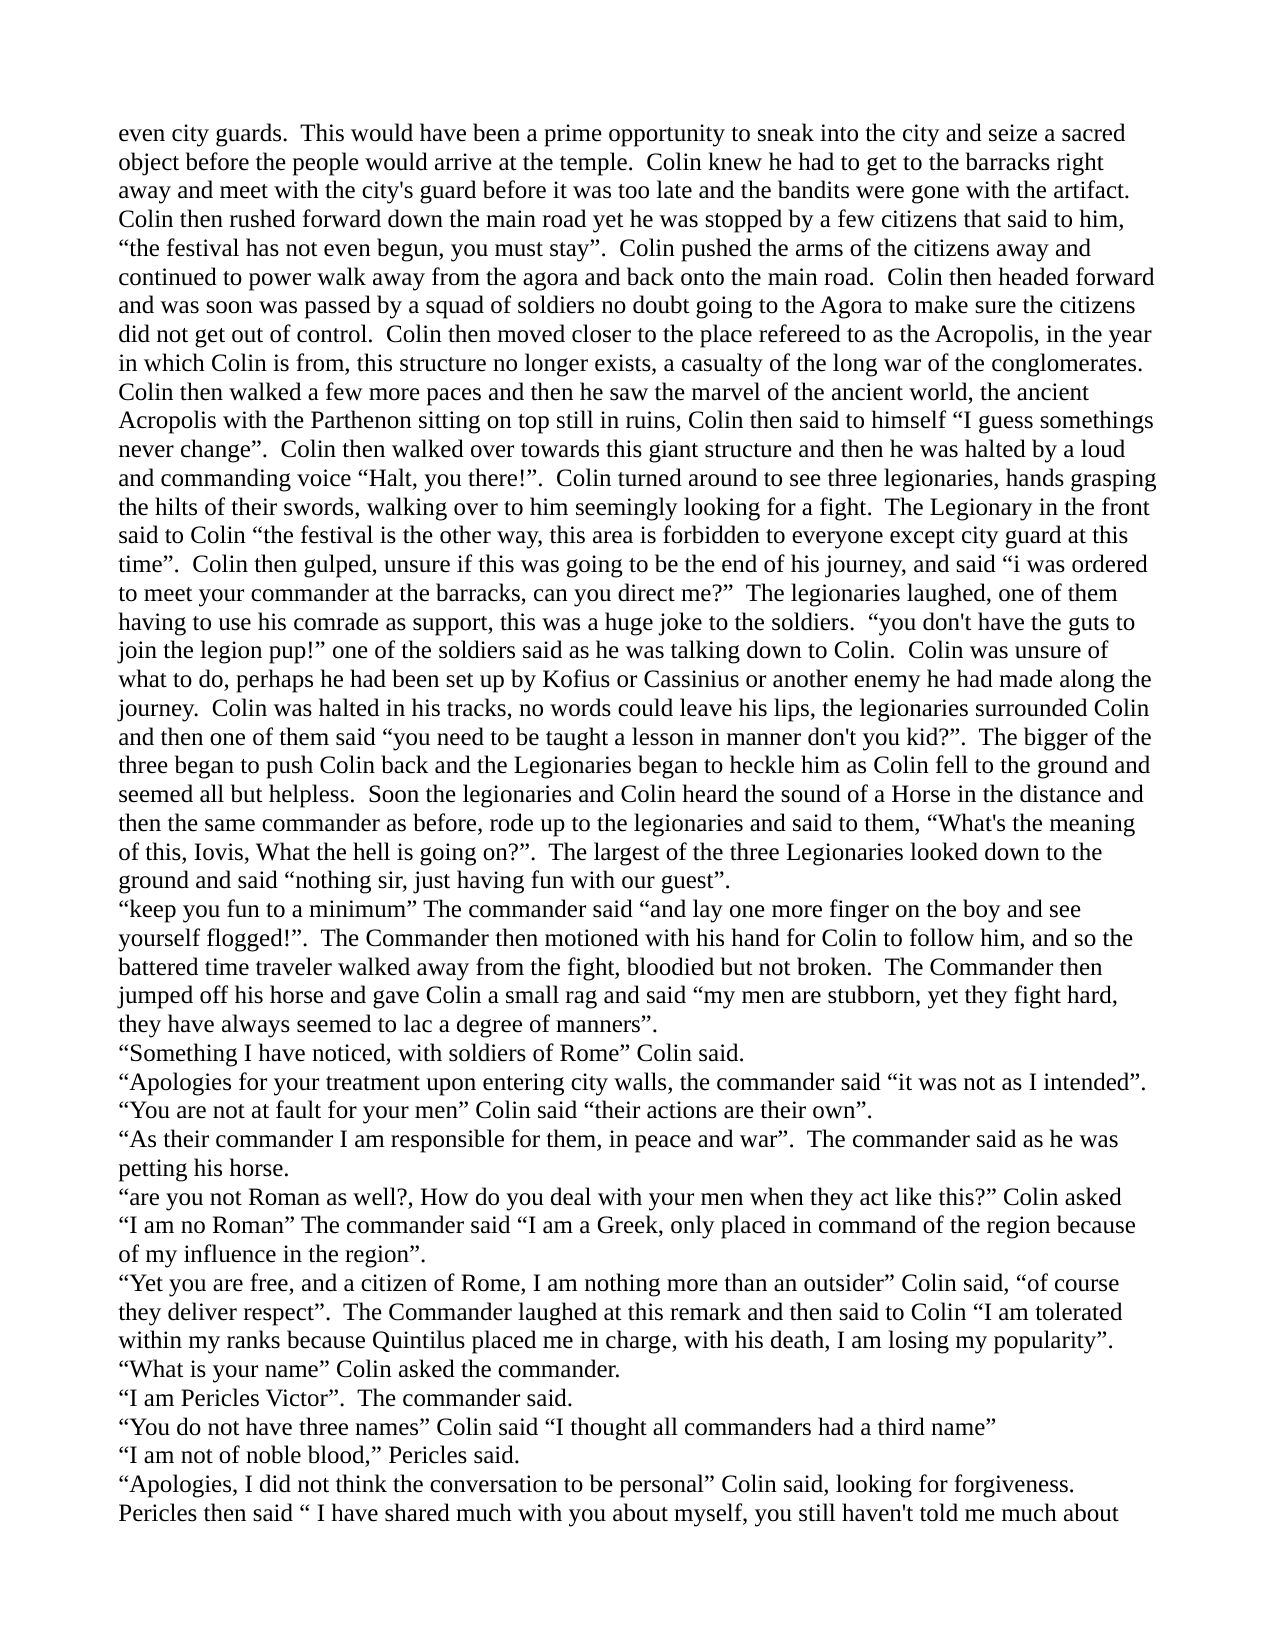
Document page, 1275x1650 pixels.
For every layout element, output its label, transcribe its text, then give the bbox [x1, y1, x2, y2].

text “are you not Roman as well?, How do you deal with your men when they act like this?” Colin asked [118, 1182, 1157, 1211]
text “Something I have noticed, with soldiers of Rome” Colin said. [118, 1038, 1157, 1067]
text even city guards. This would have been a prime opportunity to sneak into the city and seize a sacred object before the people would arrive at the temple. Colin knew he had to get to the barracks right away and meet with the city's guard before it was too late and the bandits were gone with the artifact. Colin then rushed forward down the main road yet he was stopped by a few citizens that said to him, “the festival has not even begun, you must stay”. Colin pushed the arms of the citizens away and continued to power walk away from the agora and back onto the main road. Colin then headed forward and was soon was passed by a squad of soldiers no doubt going to the Agora to make sure the citizens did not get out of control. Colin then moved closer to the place refereed to as the Acropolis, in the year in which Colin is from, this structure no longer exists, a casualty of the long war of the conglomerates. Colin then walked a few more paces and then he saw the marvel of the ancient world, the ancient Acropolis with the Parthenon sitting on top still in ruins, Colin then said to himself “I guess somethings never change”. Colin then walked over towards this giant structure and then he was halted by a loud and commanding voice “Halt, you there!”. Colin turned around to see three legionaries, hands grasping the hilts of their swords, walking over to him seemingly looking for a fight. The Legionary in the front said to Colin “the festival is the other way, this area is forbidden to everyone except city guard at this time”. Colin then gulped, unsure if this was going to be the end of his journey, and said “i was ordered to meet your commander at the barracks, can you direct me?” The legionaries laughed, one of them having to use his comrade as support, this was a huge joke to the soldiers. “you don't have the guts to join the legion pup!” one of the soldiers said as he was talking down to Colin. Colin was unsure of what to do, perhaps he had been set up by Kofius or Cassinius or another enemy he had made along the journey. Colin was halted in his tracks, no words could leave his lips, the legionaries surrounded Colin and then one of them said “you need to be taught a lesson in manner don't you kid?”. The bigger of the three began to push Colin back and the Legionaries began to heckle him as Colin fell to the ground and seemed all but helpless. Soon the legionaries and Colin heard the sound of a Horse in the distance and then the same commander as before, rode up to the legionaries and said to them, “What's the meaning of this, Iovis, What the hell is going on?”. The largest of the three Legionaries looked down to the ground and said “nothing sir, just having fun with our guest”. “keep you fun to a minimum” The commander said “and lay one more finger on the boy and see yourself flogged!”. The Commander then motioned with his hand for Colin to follow him, and so the battered time traveler walked away from the fight, bloodied but not broken. The Commander then jumped off his horse and gave Colin a small rag and said “my men are stubborn, yet they fight hard, they have always seemed to lac a degree of manners”. [118, 118, 1157, 1038]
text “You do not have three names” Colin said “I thought all commanders had a third name” [118, 1412, 1157, 1441]
text “As their commander I am responsible for them, in peace and war”. The commander said as he was petting his horse. [118, 1124, 1157, 1182]
text “Apologies for your treatment upon entering city walls, the commander said “it was not as I intended”. [118, 1067, 1157, 1096]
text “I am not of noble blood,” Pericles said. [118, 1441, 1157, 1469]
text “Yet you are free, and a citizen of Rome, I am nothing more than an outsider” Colin said, “of course they deliver respect”. The Commander laughed at this remark and then said to Colin “I am tolerated within my ranks because Quintilus placed me in charge, with his death, I am losing my popularity”. [118, 1268, 1157, 1354]
text “I am Pericles Victor”. The commander said. [118, 1383, 1157, 1412]
text “Apologies, I did not think the conversation to be personal” Colin said, looking for forgiveness. Pericles then said “ I have shared much with you about myself, you still haven't told me much about [118, 1469, 1157, 1527]
text “You are not at fault for your men” Colin said “their actions are their own”. [118, 1096, 1157, 1124]
text “What is your name” Colin asked the commander. [118, 1354, 1157, 1383]
text “I am no Roman” The commander said “I am a Greek, only placed in command of the region because of my influence in the region”. [118, 1211, 1157, 1268]
